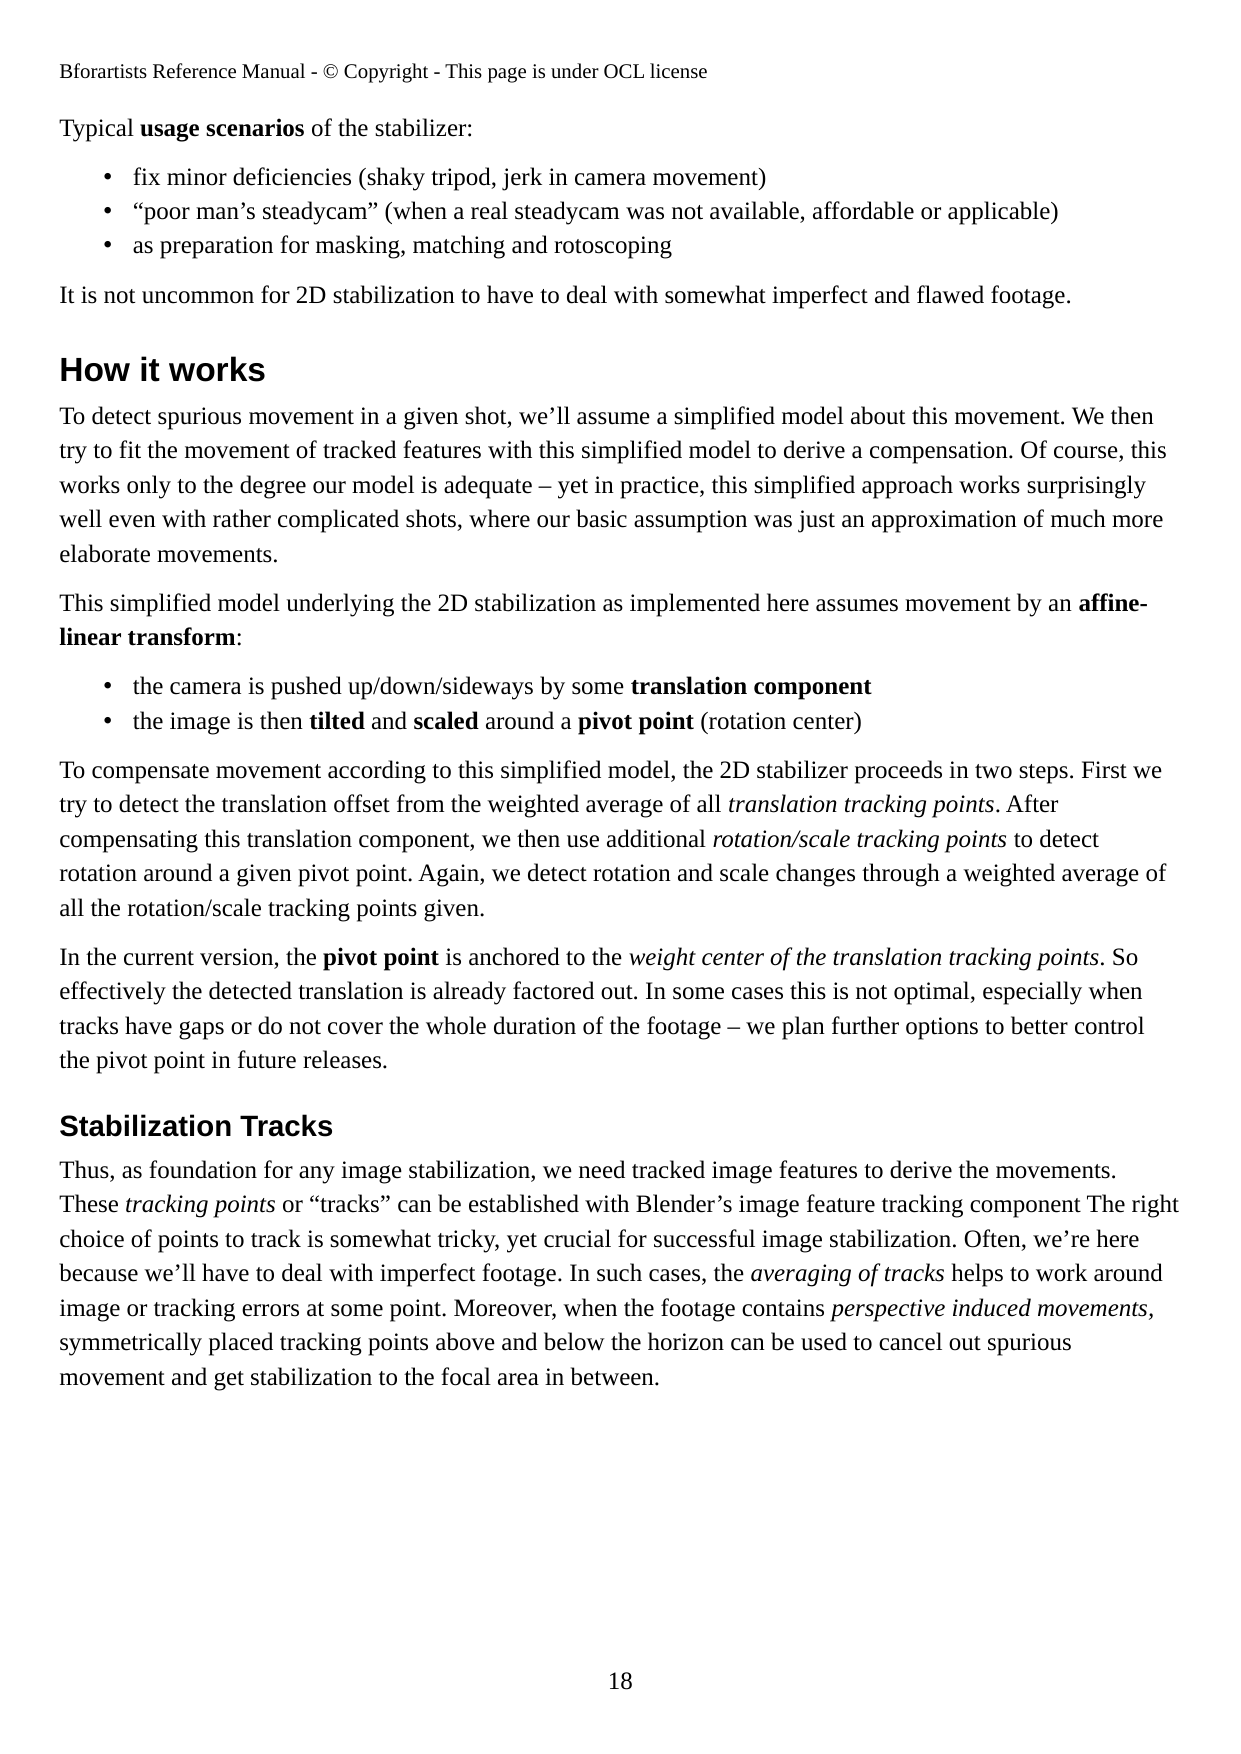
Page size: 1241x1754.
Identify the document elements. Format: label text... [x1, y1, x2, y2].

text To detect spurious movement in a given shot, we’ll assume a simplified model about this movement. We then try to fit the movement of tracked features with this simplified model to derive a compensation. Of course, this works only to the degree our model is adequate – yet in practice, this simplified approach works surprisingly well even with rather complicated shots, where our basic assumption was just an approximation of much more elaborate movements. [59, 401, 1181, 567]
subtitle How it works [59, 349, 1181, 388]
list as preparation for masking, matching and rotoscoping [103, 231, 1181, 259]
text Thus, as foundation for any image stabilization, we need tracked image features to derive the movements. These tracking points or “tracks” can be established with Blender’s image feature tracking component The right choice of points to track is somewhat tricky, yet crucial for successful image stabilization. Often, we’re here because we’ll have to deal with imperfect footage. In such cases, the averaging of tracks helps to work around image or tracking errors at some point. Moreover, when the footage contains perspective induced movements, symmetrically placed tracking points above and below the horizon can be used to cancel out spurious movement and get stabilization to the focal area in between. [59, 1155, 1181, 1391]
list the camera is pushed up/down/sideways by some translation component [103, 671, 1181, 700]
text To compensate movement according to this simplified model, the 2D stabilizer proceeds in two steps. First we try to detect the translation offset from the weighted average of all translation tracking points. After compensating this translation component, we then use additional rotation/scale tracking points to detect rotation around a given pivot point. Again, we detect rotation and scale changes through a weighted average of all the rotation/scale tracking points given. [59, 755, 1181, 921]
text In the current version, the pivot point is anchored to the weight center of the translation tracking points. So effectively the detected translation is already factored out. In some cases this is not optimal, especially when tracks have gaps or do not cover the whole duration of the footage – we plan further options to better control the pivot point in future releases. [59, 942, 1181, 1074]
list the image is then tilted and scaled around a pivot point (rotation center) [103, 706, 1181, 734]
subtitle Stabilization Tracks [59, 1109, 1181, 1143]
list “poor man’s steadycam” (when a real steadycam was not available, affordable or applicable) [103, 196, 1181, 225]
list fix minor deficiencies (shaky tripod, jerk in camera movement) [103, 162, 1181, 190]
text This simplified model underlying the 2D stabilization as implemented here assumes movement by an affine-linear transform: [59, 588, 1181, 651]
text It is not uncommon for 2D stabilization to have to deal with somewhat imperfect and flawed footage. [59, 280, 1181, 308]
text Typical usage scenarios of the stabilizer: [59, 113, 1181, 141]
